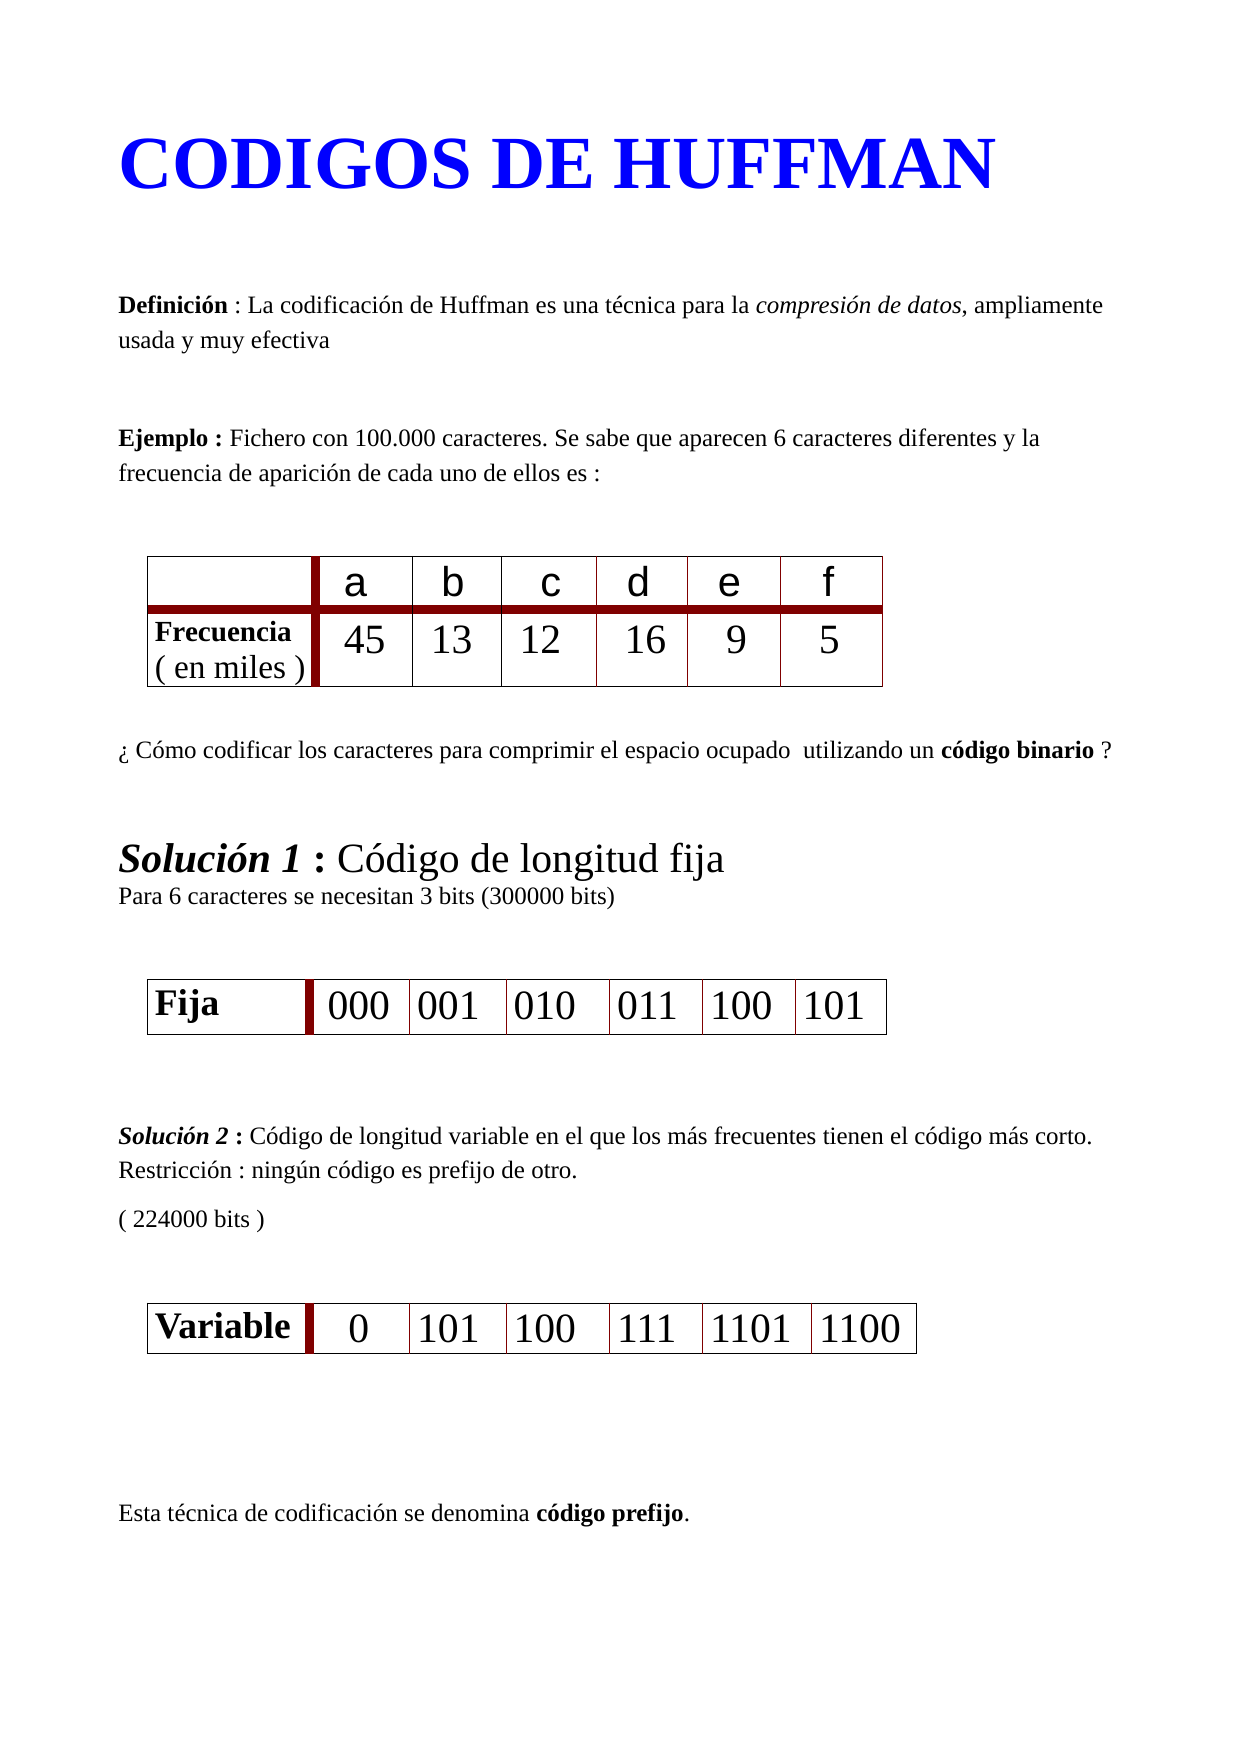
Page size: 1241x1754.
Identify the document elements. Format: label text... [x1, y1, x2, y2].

text Solución 2 : Código de longitud variable en el que los más frecuentes tienen el código más corto. Restricción : ningún código es prefijo de otro. [118, 1121, 1122, 1184]
text Ejemplo : Fichero con 100.000 caracteres. Se sabe que aparecen 6 caracteres diferentes y la frecuencia de aparición de cada uno de ellos es : [118, 423, 1122, 486]
table_header 011 [610, 980, 702, 1034]
table_cell 45 [320, 614, 412, 686]
table_cell 12 [502, 614, 596, 686]
table_header d [597, 557, 687, 605]
table_cell 13 [413, 614, 501, 686]
table_header 101 [796, 980, 886, 1034]
table_header Variable [148, 1304, 305, 1353]
table_header c [502, 557, 596, 605]
text Esta técnica de codificación se denomina código prefijo. [118, 1498, 1122, 1527]
table_header f [781, 557, 882, 605]
table_header 001 [410, 980, 506, 1034]
table_cell 16 [597, 614, 687, 686]
table_header 101 [410, 1304, 506, 1353]
table_header 000 [314, 980, 409, 1034]
table_header 0 [314, 1304, 409, 1353]
table_header [148, 557, 311, 605]
subtitle Solución 1 : Código de longitud fija [118, 833, 1122, 881]
table_header a [320, 557, 412, 605]
text Definición : La codificación de Huffman es una técnica para la compresión de datos, ampliamente usada y muy efectiva [118, 291, 1122, 354]
text Para 6 caracteres se necesitan 3 bits (300000 bits) [118, 881, 1122, 910]
subtitle CODIGOS DE HUFFMAN [118, 118, 1122, 204]
table_header 100 [703, 980, 795, 1034]
table_header 111 [610, 1304, 702, 1353]
table_header 100 [507, 1304, 609, 1353]
table_cell 5 [781, 614, 882, 686]
table_cell Frecuencia ( en miles ) [148, 614, 311, 686]
table_header 010 [507, 980, 609, 1034]
table_header 1100 [812, 1304, 916, 1353]
text ¿ Cómo codificar los caracteres para comprimir el espacio ocupado utilizando un código binario ? [118, 735, 1122, 764]
table_header e [688, 557, 780, 605]
table_header b [413, 557, 501, 605]
table_header 1101 [703, 1304, 811, 1353]
table_header Fija [148, 980, 305, 1034]
table_cell 9 [688, 614, 780, 686]
text ( 224000 bits ) [118, 1204, 1122, 1233]
